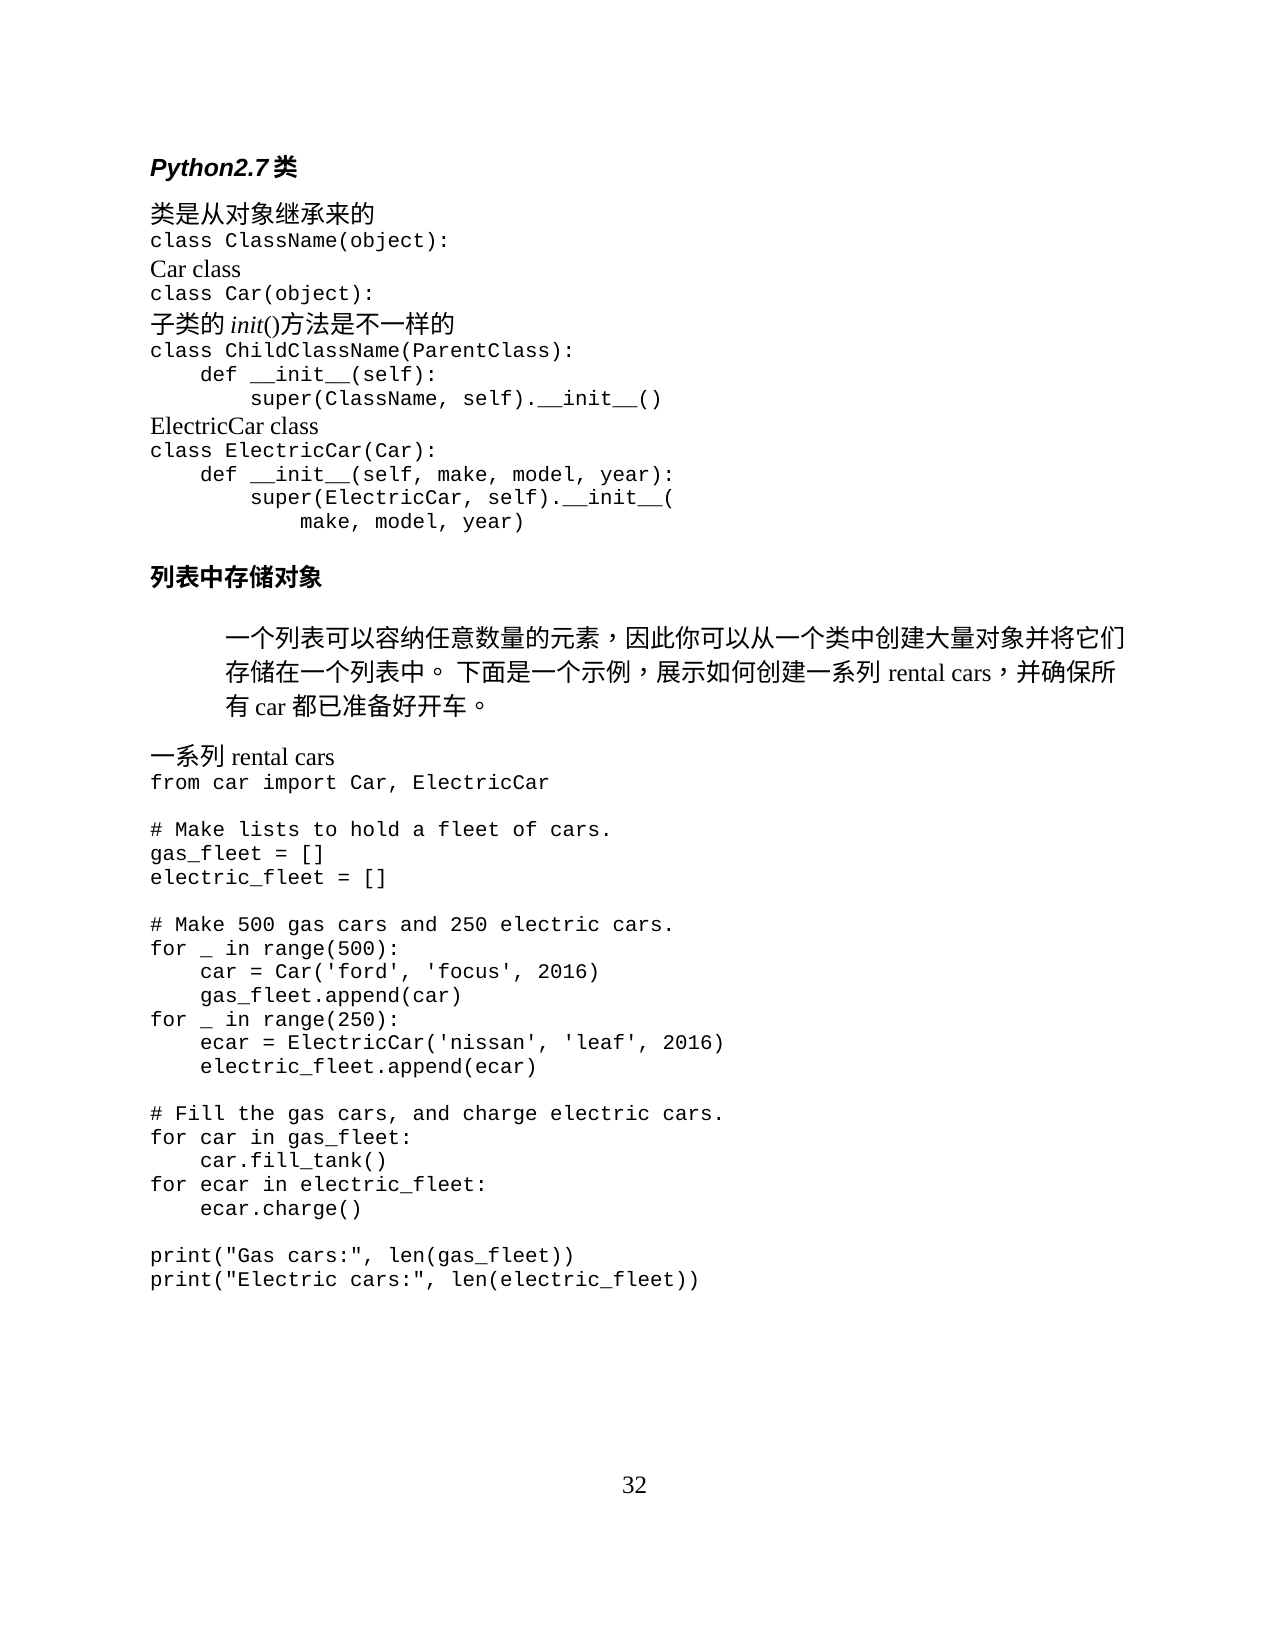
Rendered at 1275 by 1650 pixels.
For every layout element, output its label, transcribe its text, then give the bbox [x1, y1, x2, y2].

text gas_fleet = [] [150, 843, 1125, 867]
text 一系列 rental cars [150, 738, 1125, 772]
text # Make lists to hold a fleet of cars. [150, 819, 1125, 843]
text class Car(object): [150, 283, 1125, 306]
text make, model, year) [150, 511, 1125, 535]
text car.fill_tank() [150, 1151, 1125, 1174]
text for ecar in electric_fleet: [150, 1174, 1125, 1198]
text super(ClassName, self).__init__() [150, 388, 1125, 411]
text def __init__(self): [150, 364, 1125, 388]
text for _ in range(500): [150, 938, 1125, 961]
text 一个列表可以容纳任意数量的元素，因此你可以从一个类中创建大量对象并将它们存储在一个列表中。 下面是一个示例，展示如何创建一系列 rental cars，并确保所有car 都已准备好开车。 [225, 621, 1125, 723]
text def __init__(self, make, model, year): [150, 464, 1125, 487]
text ElectricCar class [150, 411, 1125, 440]
text electric_fleet = [] [150, 867, 1125, 890]
text gas_fleet.append(car) [150, 985, 1125, 1009]
subtitle 列表中存储对象 [150, 560, 1125, 593]
text # Make 500 gas cars and 250 electric cars. [150, 914, 1125, 938]
text 子类的init()方法是不一样的 [150, 306, 1125, 340]
text 类是从对象继承来的 [150, 196, 1125, 230]
text print("Gas cars:", len(gas_fleet)) [150, 1245, 1125, 1269]
text # Fill the gas cars, and charge electric cars. [150, 1103, 1125, 1127]
text class ChildClassName(ParentClass): [150, 340, 1125, 364]
text from car import Car, ElectricCar [150, 772, 1125, 796]
text car = Car('ford', 'focus', 2016) [150, 961, 1125, 985]
text print("Electric cars:", len(electric_fleet)) [150, 1269, 1125, 1292]
subtitle Python2.7类 [150, 150, 1125, 184]
text super(ElectricCar, self).__init__( [150, 487, 1125, 511]
text for car in gas_fleet: [150, 1127, 1125, 1151]
text electric_fleet.append(ecar) [150, 1056, 1125, 1079]
text ecar = ElectricCar('nissan', 'leaf', 2016) [150, 1032, 1125, 1056]
text class ElectricCar(Car): [150, 440, 1125, 464]
text ecar.charge() [150, 1198, 1125, 1221]
text class ClassName(object): [150, 230, 1125, 254]
text Car class [150, 254, 1125, 283]
text for _ in range(250): [150, 1009, 1125, 1032]
